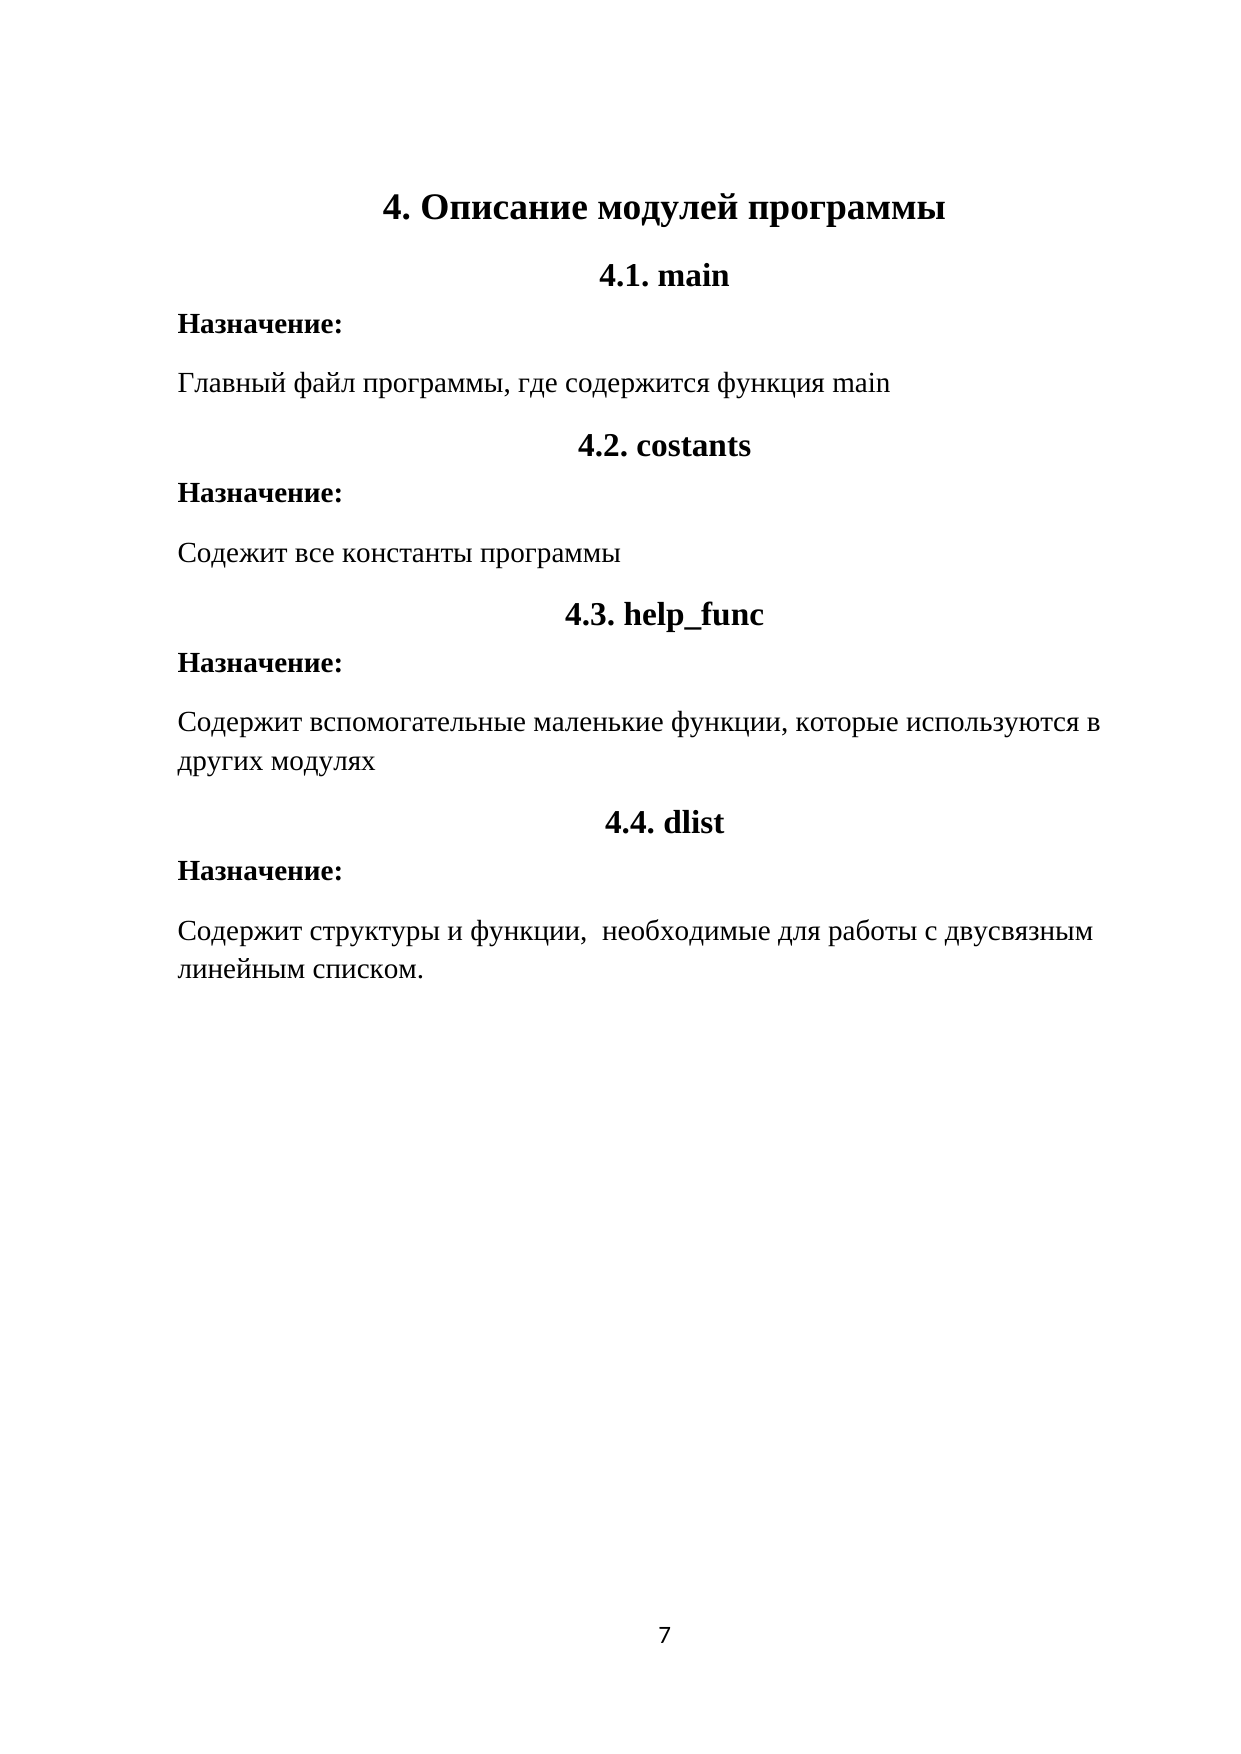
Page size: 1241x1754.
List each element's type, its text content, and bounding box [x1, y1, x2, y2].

text Содежит все константы программы [177, 535, 1152, 568]
text Назначение: [177, 645, 1152, 679]
subtitle 4.4. dlist [177, 802, 1152, 841]
subtitle 4.3. help_func [177, 594, 1152, 633]
text Назначение: [177, 306, 1152, 339]
text Главный файл программы, где содержится функция main [177, 365, 1152, 399]
subtitle 4. Описание модулей программы [177, 185, 1152, 228]
text Назначение: [177, 476, 1152, 509]
text Содержит структуры и функции, необходимые для работы с двусвязным линейным списком. [177, 913, 1152, 985]
subtitle 4.2. costants [177, 425, 1152, 463]
text Назначение: [177, 853, 1152, 887]
text Содержит вспомогательные маленькие функции, которые используются в других модулях [177, 704, 1152, 777]
subtitle 4.1. main [177, 255, 1152, 293]
